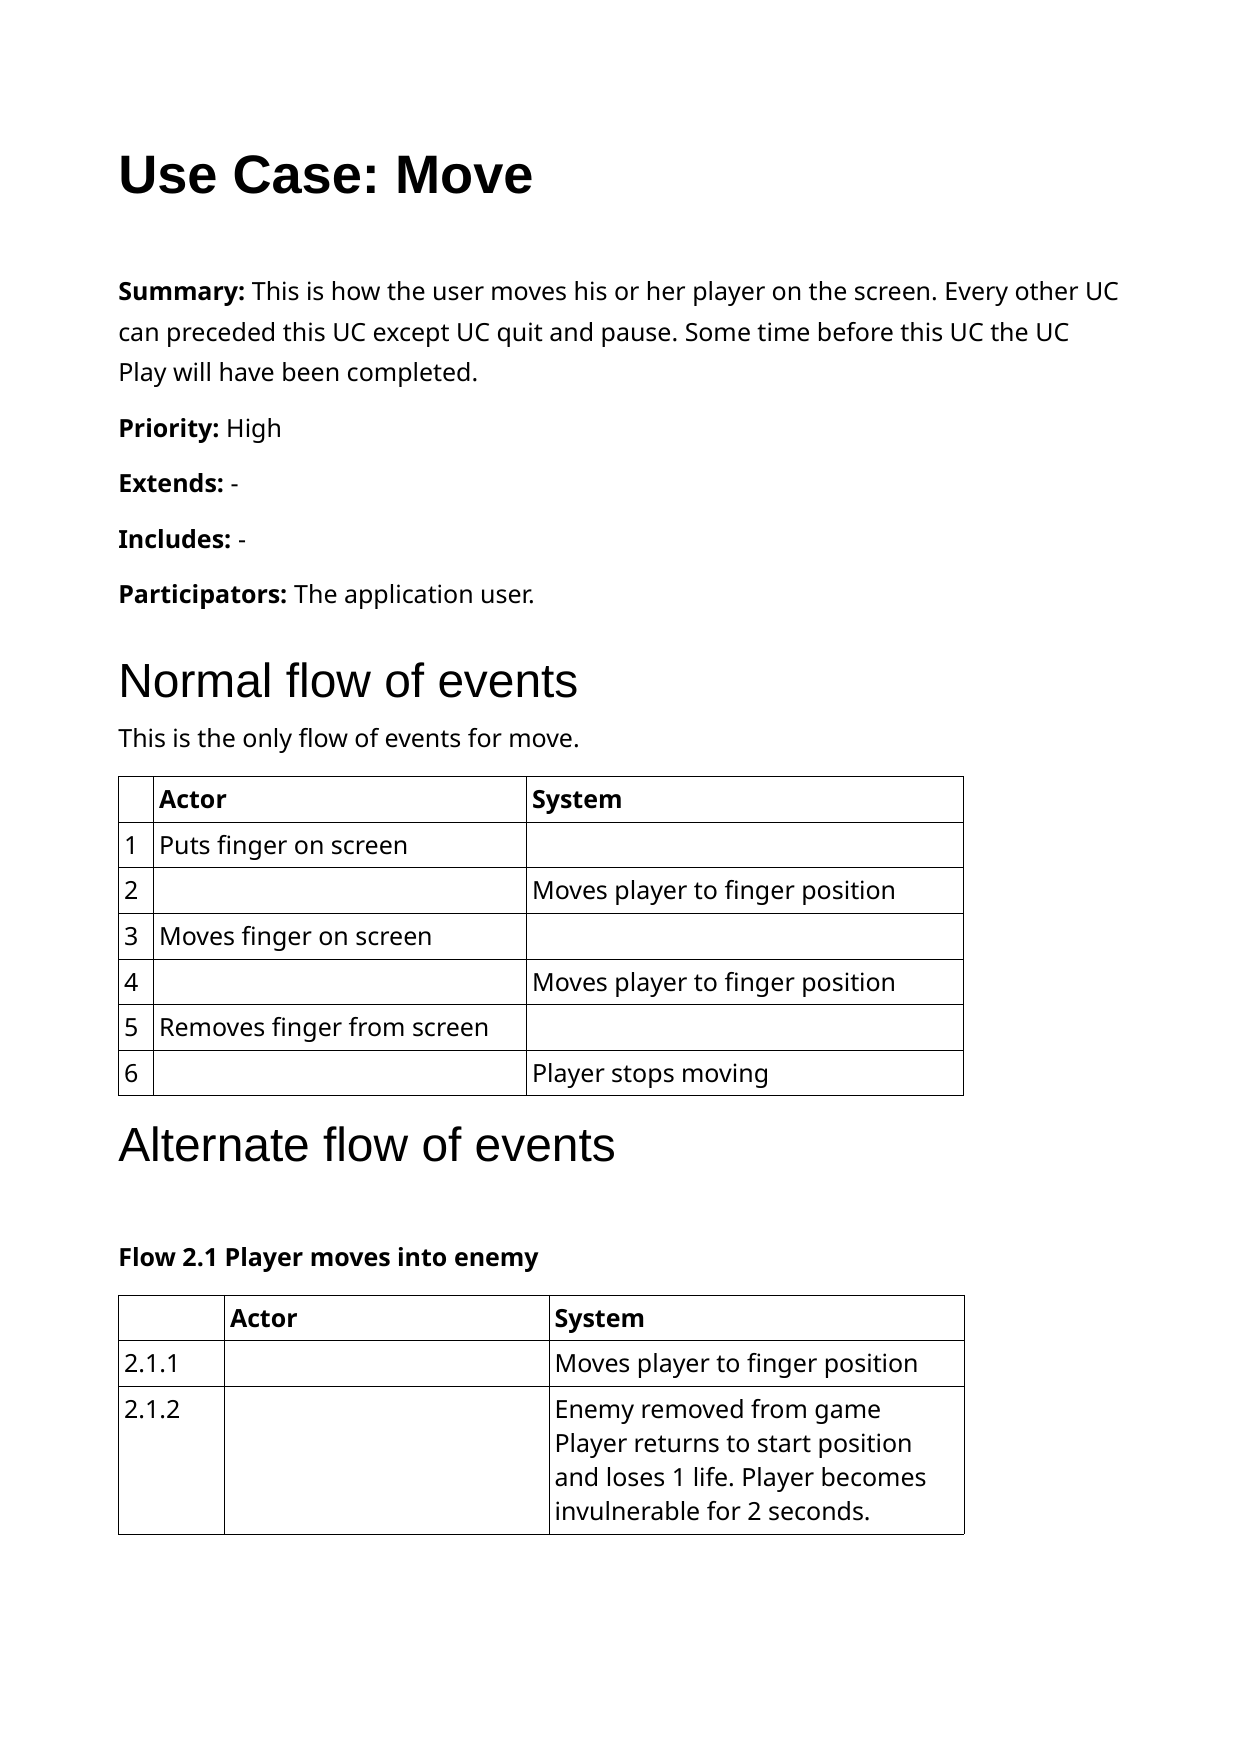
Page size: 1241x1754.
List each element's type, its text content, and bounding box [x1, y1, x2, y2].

table_cell Player stops moving [527, 1051, 963, 1095]
text Extends: - [118, 466, 1122, 500]
table_cell 4 [119, 960, 153, 1004]
table_cell 2 [119, 868, 153, 913]
table_cell Moves player to finger position [527, 960, 963, 1004]
table_cell 1 [119, 823, 153, 867]
table_header Actor [225, 1296, 549, 1340]
table_cell [154, 960, 526, 1004]
table_cell 2.1.2 [119, 1387, 224, 1534]
table_header [119, 1296, 224, 1340]
text Summary: This is how the user moves his or her player on the screen. Every other UC can preceded this UC except UC quit and pause. Some time before this UC the UC Play will have been completed. [118, 273, 1122, 389]
text Flow 2.1 Player moves into enemy [118, 1239, 1122, 1273]
text This is the only flow of events for move. [118, 721, 1122, 754]
subtitle Alternate flow of events [118, 1116, 1122, 1171]
table_cell Puts finger on screen [154, 823, 526, 867]
text Includes: - [118, 521, 1122, 555]
table_header Actor [154, 777, 526, 822]
table_cell [154, 1051, 526, 1095]
table_cell [154, 868, 526, 913]
table_cell [225, 1341, 549, 1386]
text Priority: High [118, 410, 1122, 444]
table_header System [550, 1296, 964, 1340]
table_cell Removes finger from screen [154, 1005, 526, 1050]
table_cell [527, 914, 963, 958]
subtitle Use Case: Move [118, 143, 1122, 205]
table_cell 2.1.1 [119, 1341, 224, 1386]
table_header System [527, 777, 963, 822]
subtitle Normal flow of events [118, 653, 1122, 708]
text Participators: The application user. [118, 577, 1122, 611]
table_cell [527, 823, 963, 867]
table_cell [527, 1005, 963, 1050]
table_header [119, 777, 153, 822]
table_cell 5 [119, 1005, 153, 1050]
table_cell Moves player to finger position [527, 868, 963, 913]
table_cell Enemy removed from game Player returns to start position and loses 1 life. Player becomes invulnerable for 2 seconds. [550, 1387, 964, 1534]
table_cell 6 [119, 1051, 153, 1095]
table_cell [225, 1387, 549, 1534]
table_cell Moves player to finger position [550, 1341, 964, 1386]
table_cell 3 [119, 914, 153, 958]
table_cell Moves finger on screen [154, 914, 526, 958]
